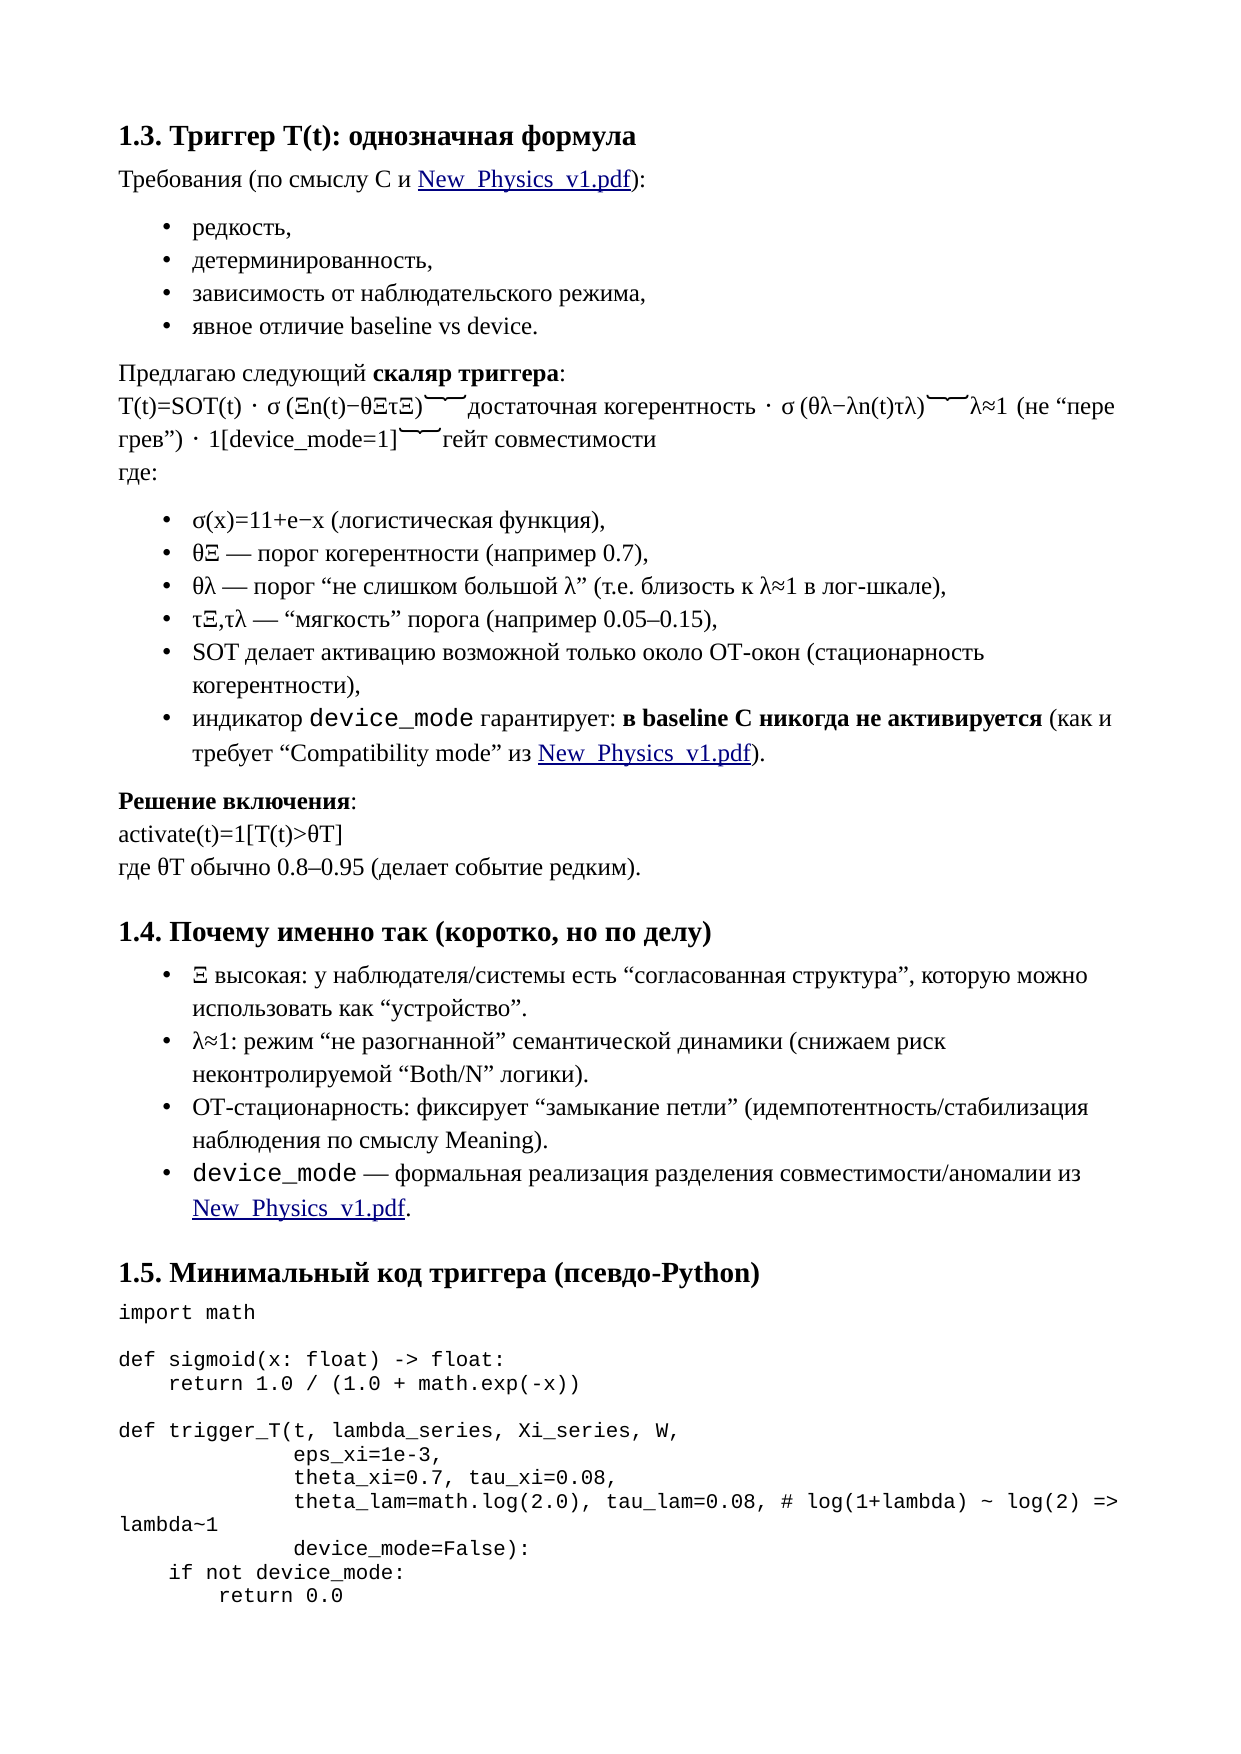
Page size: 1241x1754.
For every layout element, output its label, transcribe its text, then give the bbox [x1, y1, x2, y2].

list детерминированность, [162, 245, 1122, 273]
text Требования (по смыслу C и New_Physics_v1.pdf): [118, 164, 1122, 193]
text def trigger_T(t, lambda_series, Xi_series, W, [118, 1420, 1122, 1443]
list device_mode — формальная реализация разделения совместимости/аномалии из New_Physics_v1.pdf. [162, 1158, 1122, 1222]
list Ξ высокая: у наблюдателя/системы есть “согласованная структура”, которую можно использовать как “устройство”. [162, 960, 1122, 1022]
list θΞ — порог когерентности (например 0.7), [162, 538, 1122, 567]
list θλ — порог “не слишком большой λ” (т.е. близость к λ≈1 в лог‑шкале), [162, 571, 1122, 600]
text return 1.0 / (1.0 + math.exp(-x)) [118, 1373, 1122, 1396]
text device_mode=False): [118, 1538, 1122, 1562]
list зависимость от наблюдательского режима, [162, 278, 1122, 307]
subtitle 1.5. Минимальный код триггера (псевдо‑Python) [118, 1256, 1122, 1289]
subtitle 1.3. Триггер T(t): однозначная формула [118, 118, 1122, 152]
list σ(x)=11+e−x (логистическая функция), [162, 505, 1122, 534]
list явное отличие baseline vs device. [162, 311, 1122, 339]
list редкость, [162, 212, 1122, 241]
text return 0.0 [118, 1585, 1122, 1609]
text eps_xi=1e-3, [118, 1443, 1122, 1467]
list λ≈1: режим “не разогнанной” семантической динамики (снижаем риск неконтролируемой “Both/N” логики). [162, 1026, 1122, 1088]
text def sigmoid(x: float) -> float: [118, 1349, 1122, 1373]
text import math [118, 1302, 1122, 1325]
text theta_xi=0.7, tau_xi=0.08, [118, 1467, 1122, 1491]
text Решение включения: activate(t)=1[T(t)>θT] где θT обычно 0.8–0.95 (делает событие редким). [118, 786, 1122, 881]
text theta_lam=math.log(2.0), tau_lam=0.08, # log(1+lambda) ~ log(2) => lambda~1 [118, 1491, 1122, 1538]
text Предлагаю следующий скаляр триггера: T(t)=SOT(t) ⋅ σ ⁣(Ξn(t)−θΞτΞ)⏟достаточная когерентность ⋅ σ ⁣(θλ−λn(t)τλ)⏟λ≈1 (не “перегрев”) ⋅ 1[device_mode=1]⏟гейт совместимости где: [118, 358, 1122, 486]
text if not device_mode: [118, 1562, 1122, 1585]
list индикатор device_mode гарантирует: в baseline C никогда не активируется (как и требует “Compatibility mode” из New_Physics_v1.pdf). [162, 703, 1122, 767]
list τΞ,τλ — “мягкость” порога (например 0.05–0.15), [162, 604, 1122, 633]
subtitle 1.4. Почему именно так (коротко, но по делу) [118, 914, 1122, 948]
list OT‑стационарность: фиксирует “замыкание петли” (идемпотентность/стабилизация наблюдения по смыслу Meaning). [162, 1092, 1122, 1154]
list SOT делает активацию возможной только около OT‑окон (стационарность когерентности), [162, 637, 1122, 699]
